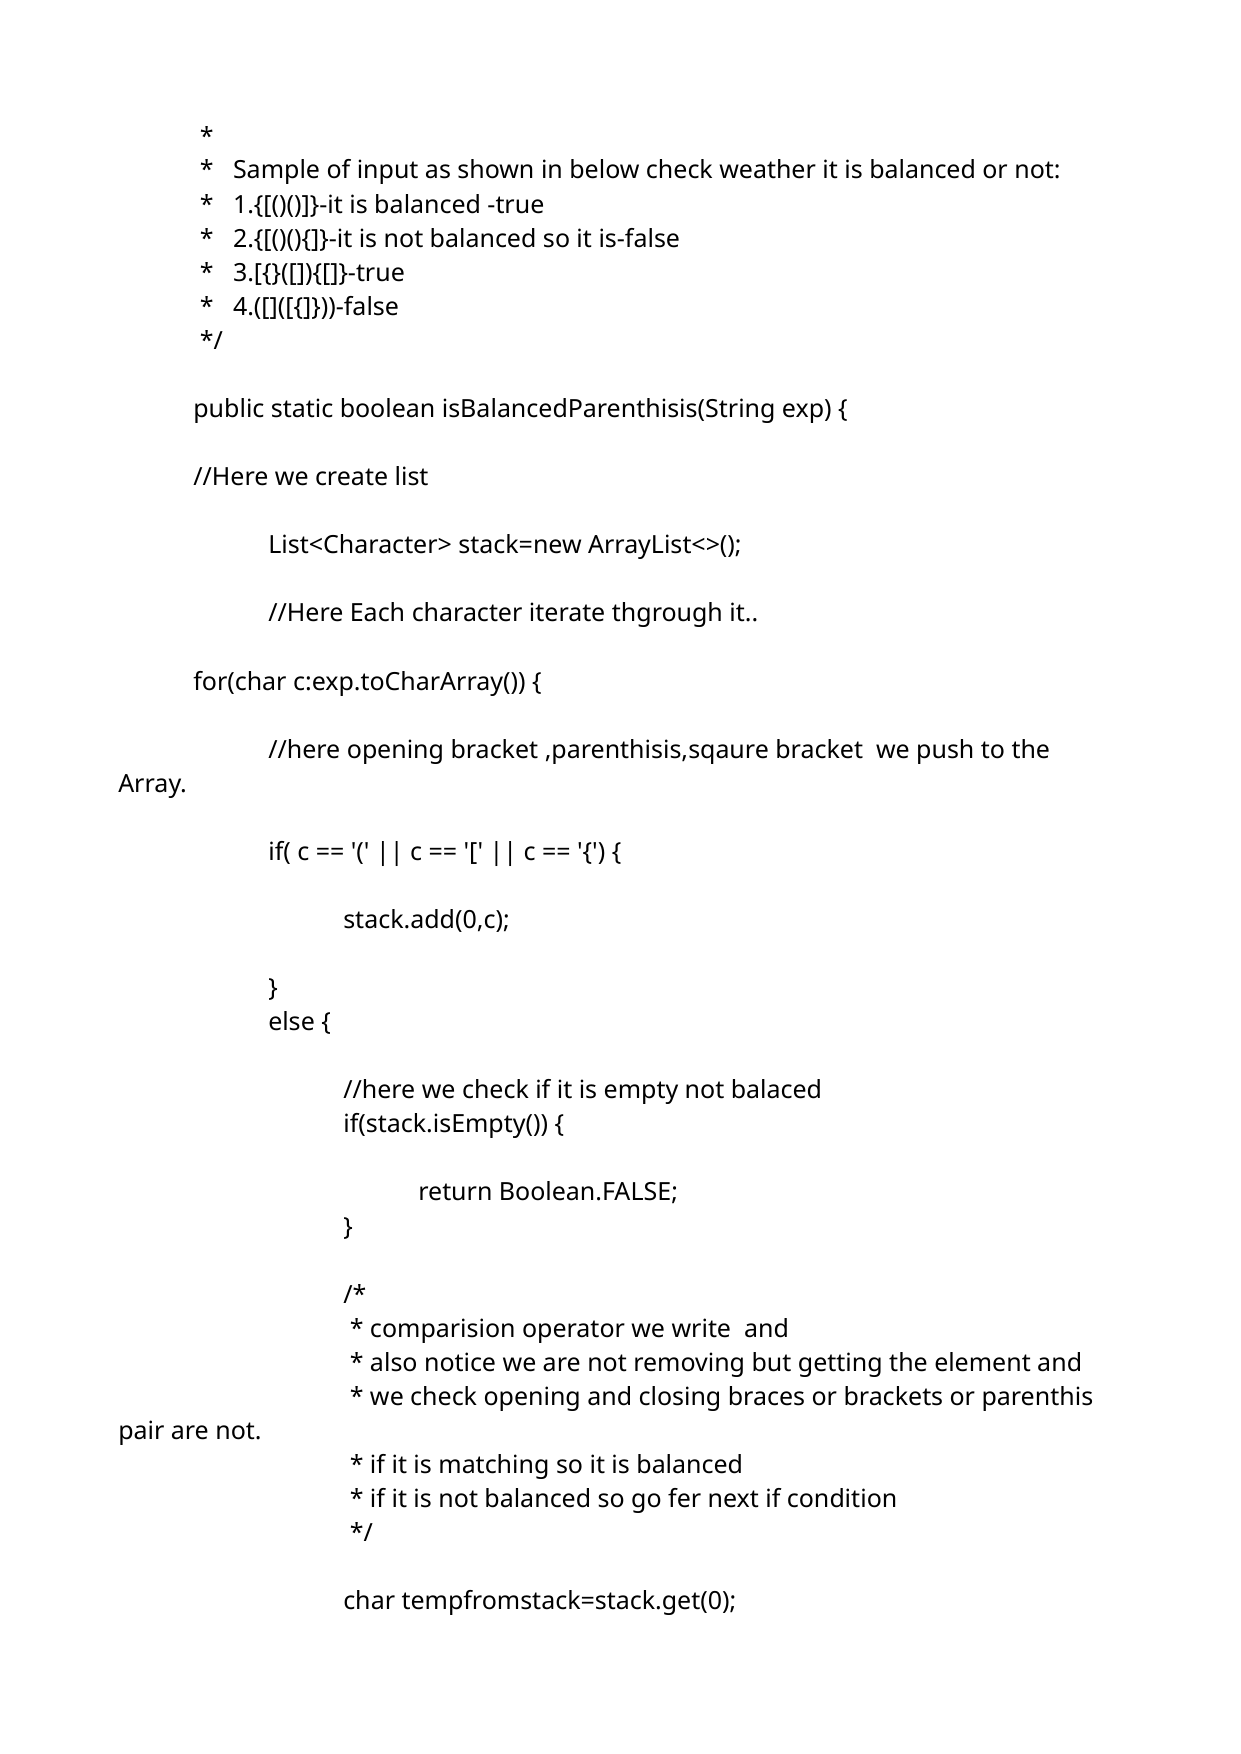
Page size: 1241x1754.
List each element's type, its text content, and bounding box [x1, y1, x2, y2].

text //Here Each character iterate thgrough it.. [118, 595, 1122, 629]
text if(stack.isEmpty()) { [118, 1106, 1122, 1140]
text } [118, 970, 1122, 1004]
text for(char c:exp.toCharArray()) { [118, 663, 1122, 697]
text else { [118, 1004, 1122, 1038]
text //Here we create list [118, 459, 1122, 493]
text char tempfromstack=stack.get(0); [118, 1583, 1122, 1617]
text * 3.[{}([]){[]}-true [118, 254, 1122, 288]
text stack.add(0,c); [118, 902, 1122, 936]
text if( c == '(' || c == '[' || c == '{') { [118, 833, 1122, 867]
text * 1.{[()()]}-it is balanced -true [118, 186, 1122, 220]
text */ [118, 1515, 1122, 1549]
text * 4.([]([{]}))-false [118, 288, 1122, 322]
text * we check opening and closing braces or brackets or parenthis pair are not. [118, 1378, 1122, 1447]
text //here we check if it is empty not balaced [118, 1072, 1122, 1106]
text /* [118, 1276, 1122, 1310]
text * 2.{[()(){]}-it is not balanced so it is-false [118, 220, 1122, 254]
text //here opening bracket ,parenthisis,sqaure bracket we push to the Array. [118, 731, 1122, 799]
text * if it is not balanced so go fer next if condition [118, 1481, 1122, 1515]
text return Boolean.FALSE; [118, 1174, 1122, 1208]
text public static boolean isBalancedParenthisis(String exp) { [118, 391, 1122, 425]
text List<Character> stack=new ArrayList<>(); [118, 527, 1122, 561]
text */ [118, 322, 1122, 357]
text * if it is matching so it is balanced [118, 1447, 1122, 1481]
text * comparision operator we write and [118, 1310, 1122, 1344]
text * also notice we are not removing but getting the element and [118, 1344, 1122, 1378]
text * Sample of input as shown in below check weather it is balanced or not: [118, 152, 1122, 186]
text * [118, 118, 1122, 152]
text } [118, 1208, 1122, 1242]
